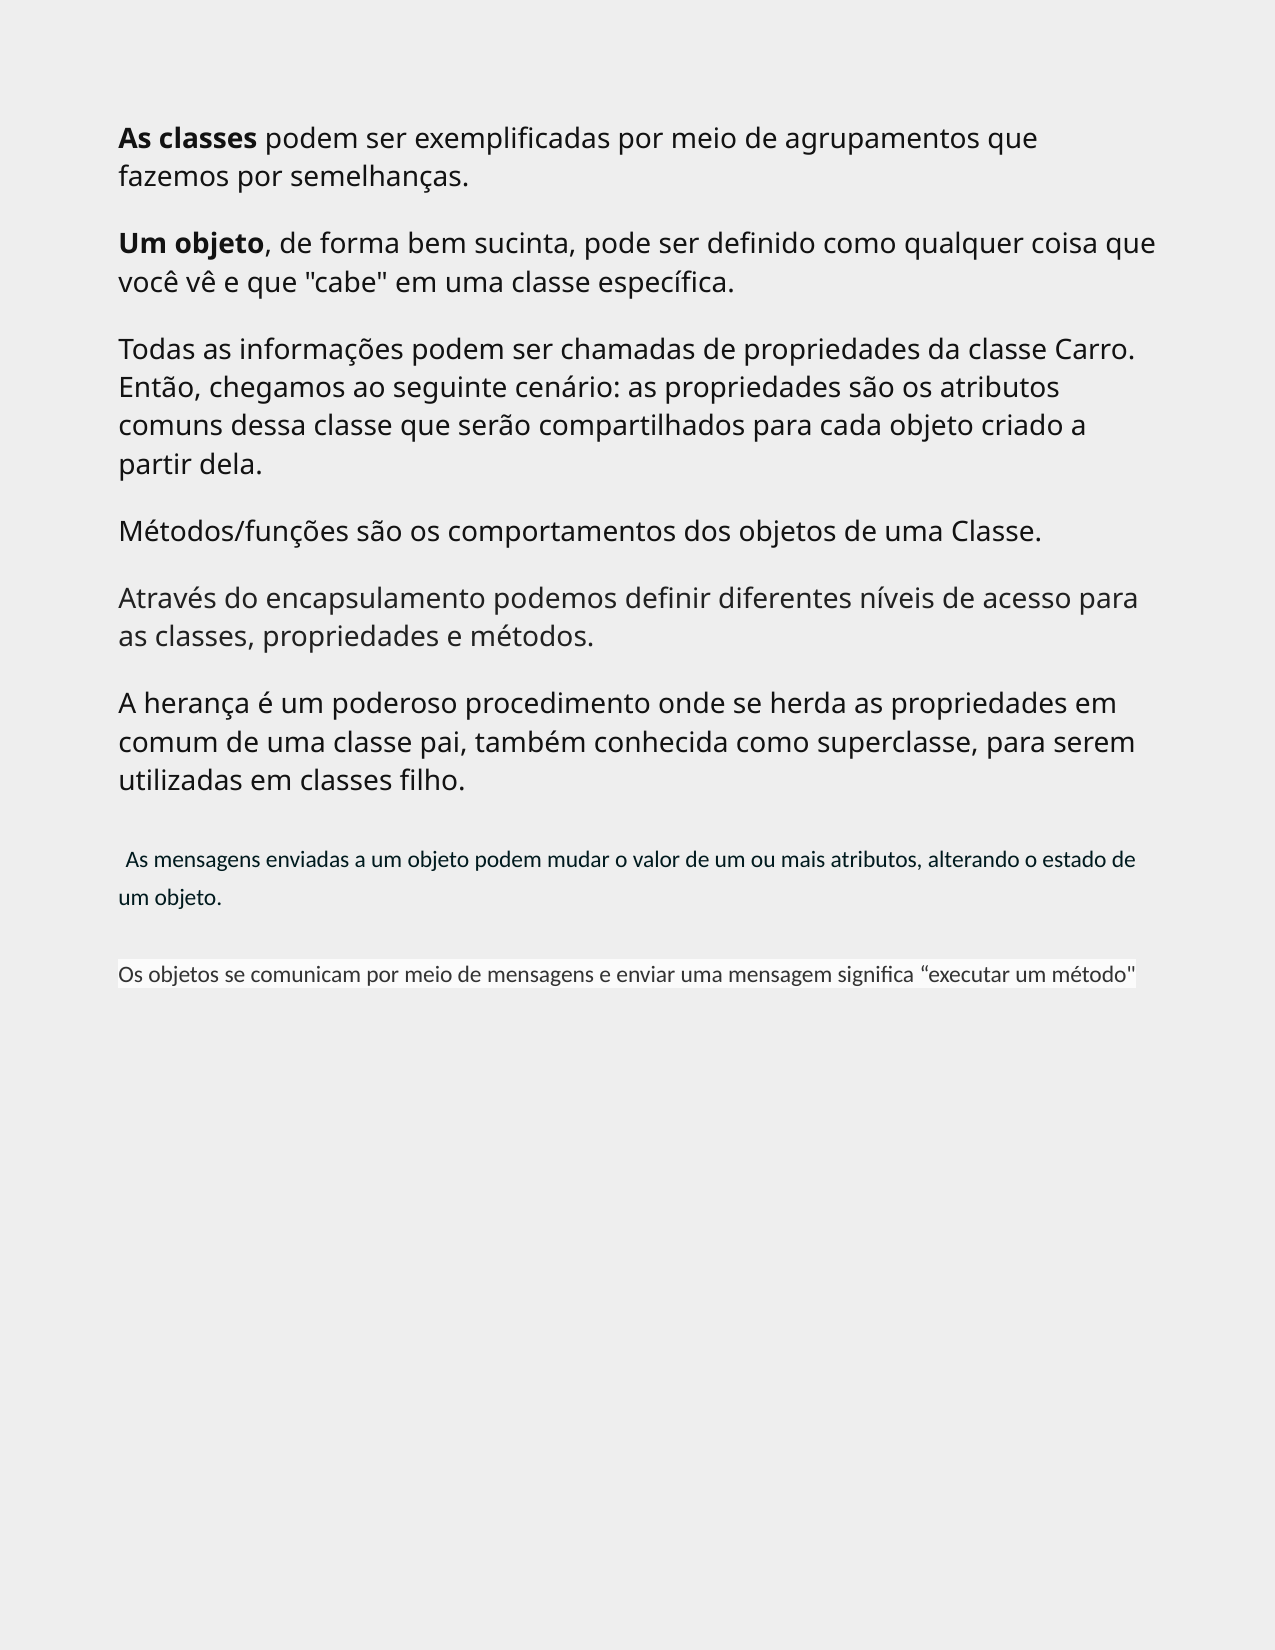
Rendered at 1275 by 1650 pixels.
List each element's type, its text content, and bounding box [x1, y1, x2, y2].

text Através do encapsulamento podemos definir diferentes níveis de acesso para as classes, propriedades e métodos. [118, 578, 1157, 655]
text Um objeto, de forma bem sucinta, pode ser definido como qualquer coisa que você vê e que "cabe" em uma classe específica. [118, 223, 1157, 300]
text As classes podem ser exemplificadas por meio de agrupamentos que fazemos por semelhanças. [118, 118, 1157, 195]
text As mensagens enviadas a um objeto podem mudar o valor de um ou mais atributos, alterando o estado de um objeto. [118, 837, 1157, 913]
text Todas as informações podem ser chamadas de propriedades da classe Carro. Então, chegamos ao seguinte cenário: as propriedades são os atributos comuns dessa classe que serão compartilhados para cada objeto criado a partir dela. [118, 329, 1157, 482]
text Os objetos se comunicam por meio de mensagens e enviar uma mensagem significa “executar um método" [118, 952, 1157, 990]
text Métodos/funções são os comportamentos dos objetos de uma Classe. [118, 511, 1157, 549]
text A herança é um poderoso procedimento onde se herda as propriedades em comum de uma classe pai, também conhecida como superclasse, para serem utilizadas em classes filho. [118, 683, 1157, 798]
